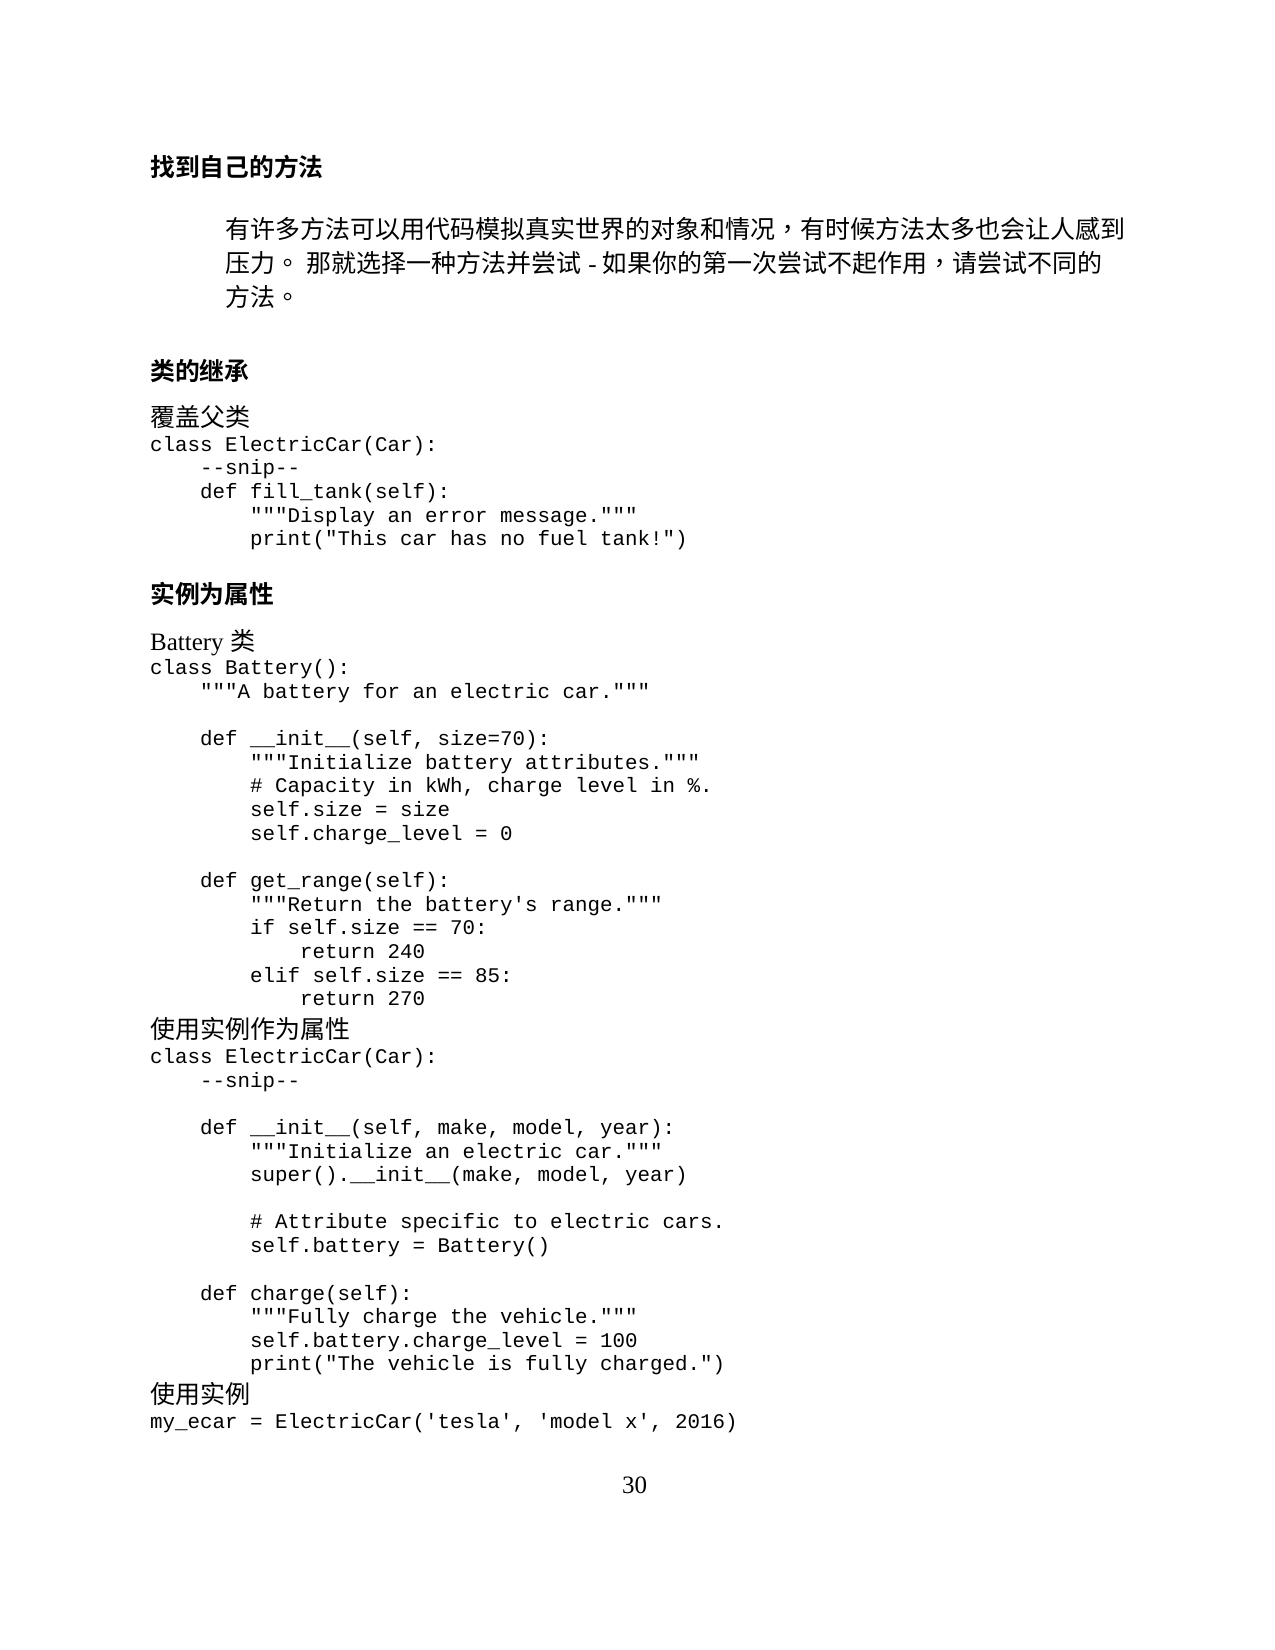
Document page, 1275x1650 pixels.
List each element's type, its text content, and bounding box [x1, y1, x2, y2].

text """Display an error message.""" [150, 505, 1125, 528]
text def charge(self): [150, 1282, 1125, 1306]
text """Return the battery's range.""" [150, 894, 1125, 917]
text def __init__(self, size=70): [150, 728, 1125, 752]
text --snip-- [150, 1070, 1125, 1093]
text # Capacity in kWh, charge level in %. [150, 776, 1125, 799]
text self.charge_level = 0 [150, 823, 1125, 846]
subtitle 类的继承 [150, 353, 1125, 387]
subtitle 实例为属性 [150, 577, 1125, 611]
text return 270 [150, 988, 1125, 1012]
text Battery 类 [150, 623, 1125, 657]
text return 240 [150, 941, 1125, 965]
text 覆盖父类 [150, 400, 1125, 434]
text my_ecar = ElectricCar('tesla', 'model x', 2016) [150, 1411, 1125, 1435]
text class ElectricCar(Car): [150, 1046, 1125, 1070]
text print("This car has no fuel tank!") [150, 528, 1125, 552]
text if self.size == 70: [150, 917, 1125, 941]
text class Battery(): [150, 657, 1125, 681]
text self.battery = Battery() [150, 1235, 1125, 1259]
text self.battery.charge_level = 100 [150, 1330, 1125, 1353]
subtitle 找到自己的方法 [150, 150, 1125, 184]
text """Initialize an electric car.""" [150, 1141, 1125, 1164]
text def get_range(self): [150, 870, 1125, 894]
text elif self.size == 85: [150, 965, 1125, 988]
text super().__init__(make, model, year) [150, 1164, 1125, 1188]
text # Attribute specific to electric cars. [150, 1212, 1125, 1235]
text 使用实例 [150, 1377, 1125, 1411]
text def __init__(self, make, model, year): [150, 1117, 1125, 1141]
text 使用实例作为属性 [150, 1012, 1125, 1046]
text def fill_tank(self): [150, 481, 1125, 505]
text """Fully charge the vehicle.""" [150, 1306, 1125, 1330]
text class ElectricCar(Car): [150, 434, 1125, 457]
text """Initialize battery attributes.""" [150, 752, 1125, 776]
text self.size = size [150, 799, 1125, 823]
text print("The vehicle is fully charged.") [150, 1353, 1125, 1377]
text --snip-- [150, 457, 1125, 481]
text 有许多方法可以用代码模拟真实世界的对象和情况，有时候方法太多也会让人感到压力。 那就选择一种方法并尝试 - 如果你的第一次尝试不起作用，请尝试不同的方法。 [225, 211, 1125, 313]
text """A battery for an electric car.""" [150, 681, 1125, 704]
